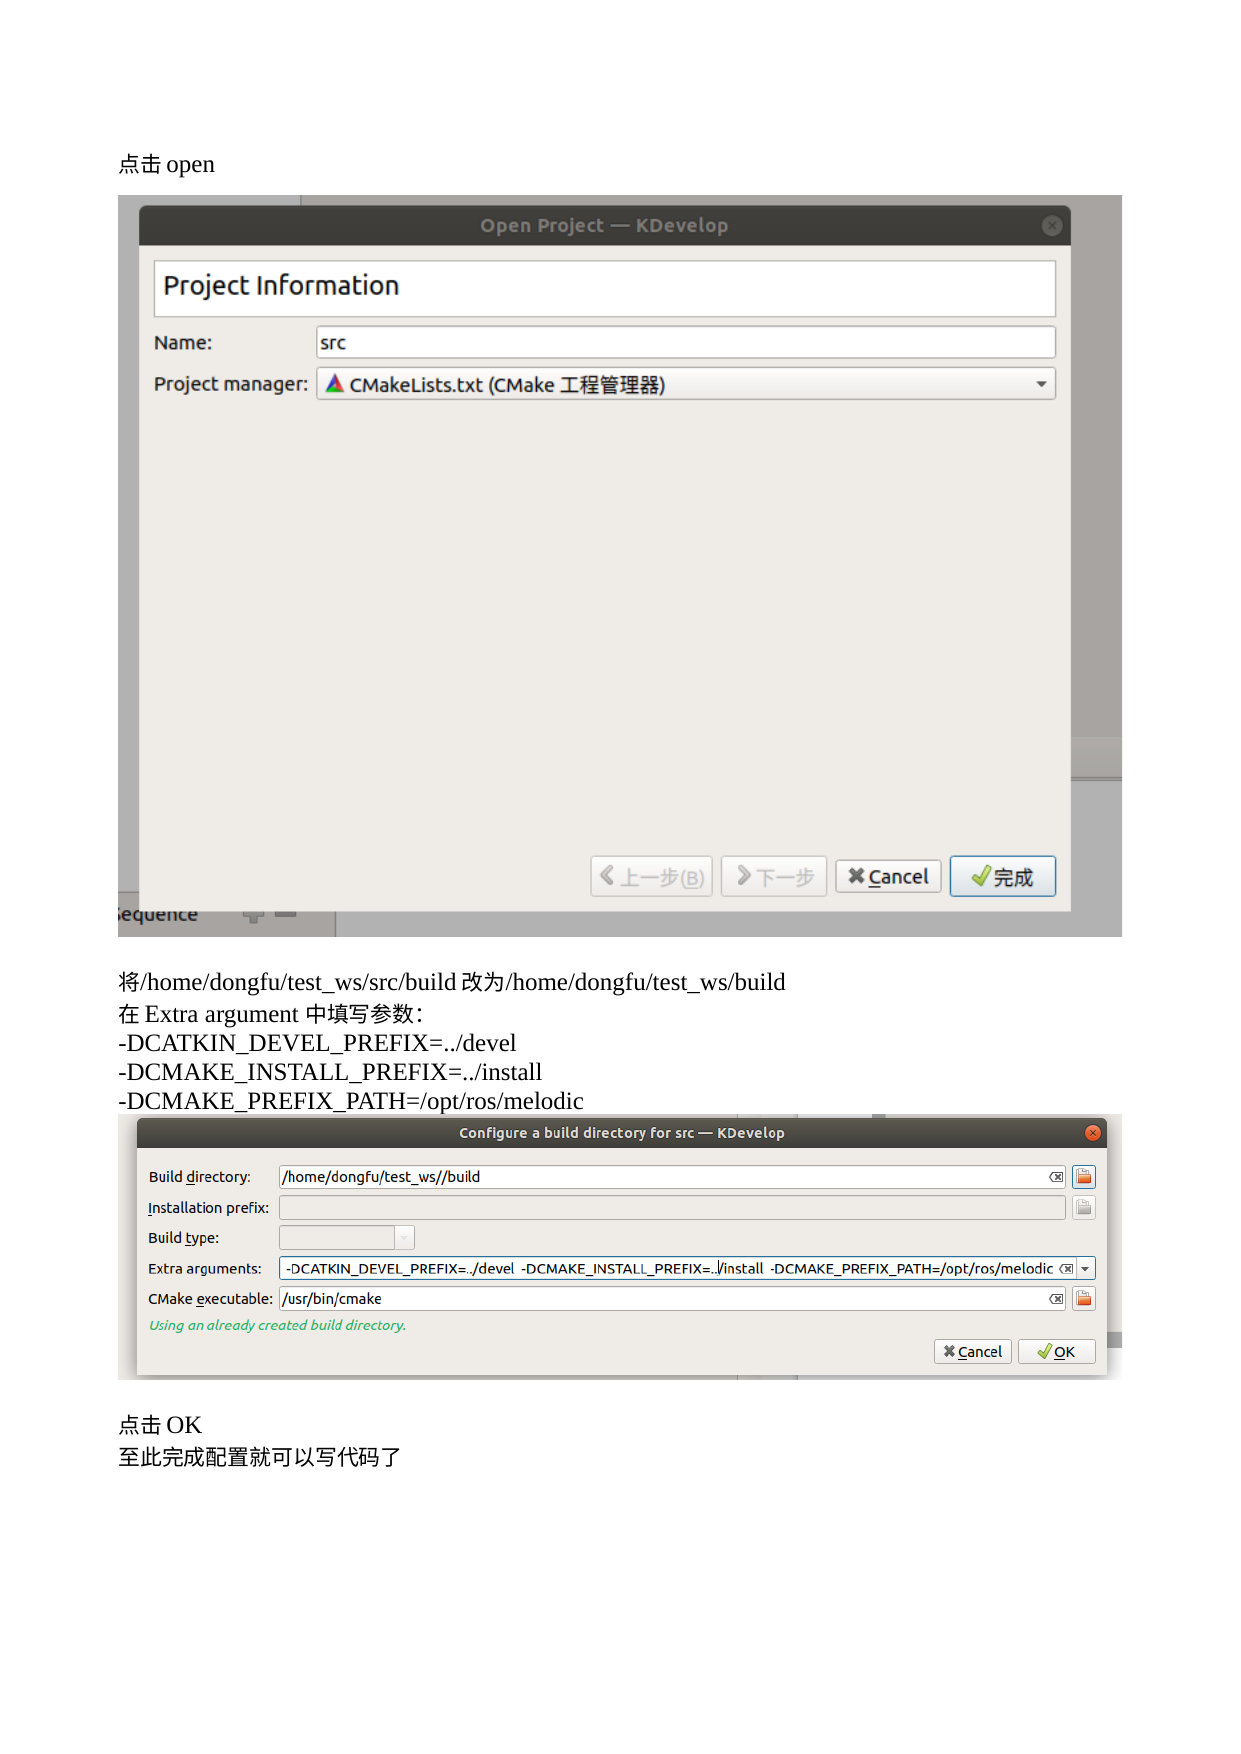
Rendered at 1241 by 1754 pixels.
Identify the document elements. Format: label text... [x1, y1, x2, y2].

text 在Extra argument 中填写参数： [118, 997, 1122, 1028]
text -DCMAKE_INSTALL_PREFIX=../install [118, 1057, 1122, 1086]
picture [118, 1114, 1123, 1380]
text -DCATKIN_DEVEL_PREFIX=../devel [118, 1028, 1122, 1057]
text 至此完成配置就可以写代码了 [118, 1439, 1122, 1471]
text 将/home/dongfu/test_ws/src/build改为/home/dongfu/test_ws/build [118, 965, 1122, 997]
picture [118, 195, 1123, 937]
text -DCMAKE_PREFIX_PATH=/opt/ros/melodic [118, 1086, 1122, 1114]
text 点击open [118, 147, 1122, 178]
text 点击OK [118, 1408, 1122, 1439]
